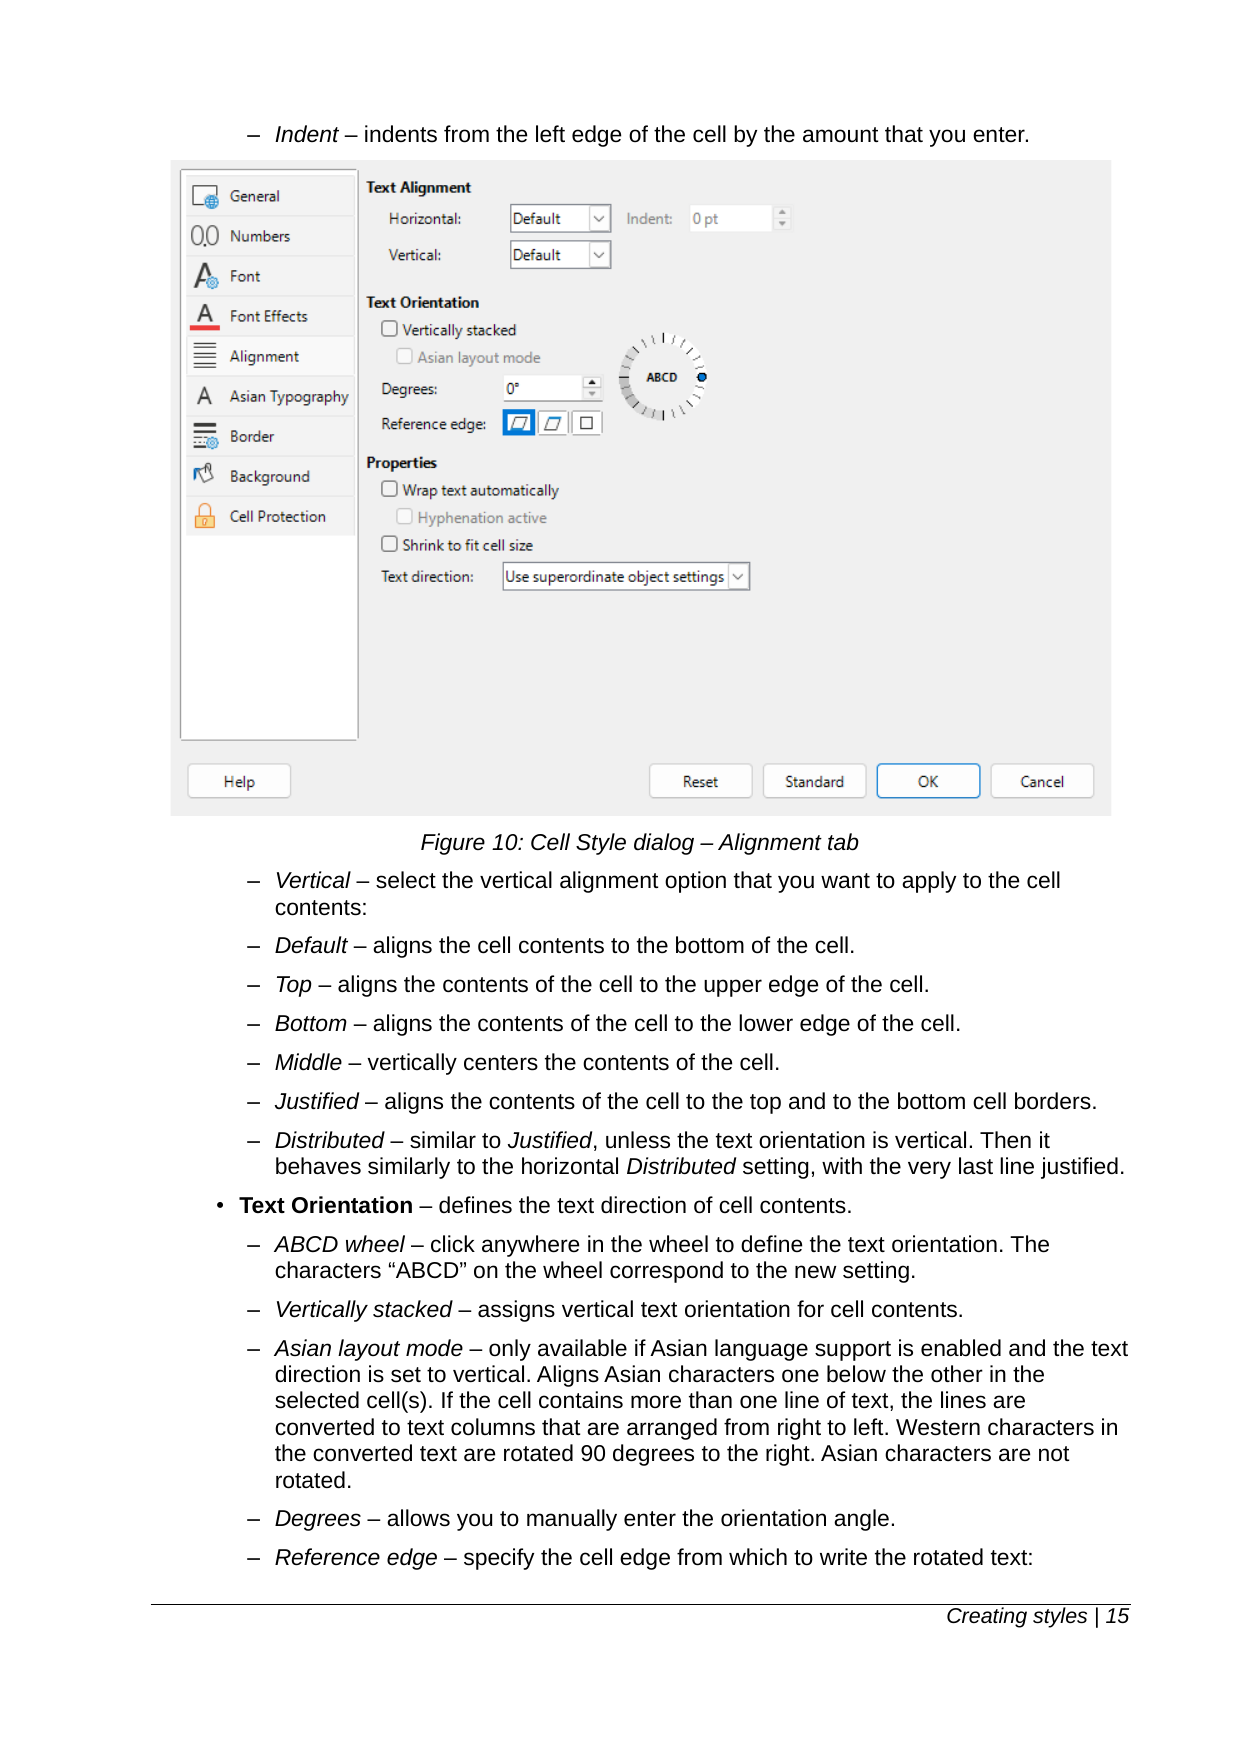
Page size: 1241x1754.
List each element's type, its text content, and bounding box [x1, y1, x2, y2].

list Middle – vertically centers the contents of the cell. [260, 1049, 1131, 1075]
list Bottom – aligns the contents of the cell to the lower edge of the cell. [260, 1010, 1131, 1036]
list Vertical – select the vertical alignment option that you want to apply to the cell contents: [260, 867, 1131, 920]
list Vertically stacked – assigns vertical text orientation for cell contents. [260, 1296, 1131, 1322]
list Default – aligns the cell contents to the bottom of the cell. [260, 932, 1131, 959]
list Indent – indents from the left edge of the cell by the amount that you enter. [260, 121, 1131, 147]
list Asian layout mode – only available if Asian language support is enabled and the text direction is set to vertical. Aligns Asian characters one below the other in the selected cell(s). If the cell contains more than one line of text, the lines are converted to text columns that are arranged from right to left. Western characters in the converted text are rotated 90 degrees to the right. Asian characters are not rotated. [260, 1335, 1131, 1493]
list Text Orientation – defines the text direction of cell contents. [224, 1192, 1131, 1218]
list Top – aligns the contents of the cell to the upper edge of the cell. [260, 971, 1131, 998]
list Justified – aligns the contents of the cell to the top and to the bottom cell borders. [260, 1088, 1131, 1114]
list Distributed – similar to Justified, unless the text orientation is vertical. Then it behaves similarly to the horizontal Distributed setting, with the very last line justified. [260, 1127, 1131, 1179]
text Figure 10: Cell Style dialog – Alignment tab [170, 828, 1111, 855]
picture [170, 160, 1112, 816]
list Degrees – allows you to manually enter the orientation angle. [260, 1505, 1131, 1532]
list Reference edge – specify the cell edge from which to write the rotated text: [260, 1544, 1131, 1571]
list ABCD wheel – click anywhere in the wheel to define the text orientation. The characters “ABCD” on the wheel correspond to the new setting. [260, 1231, 1131, 1283]
